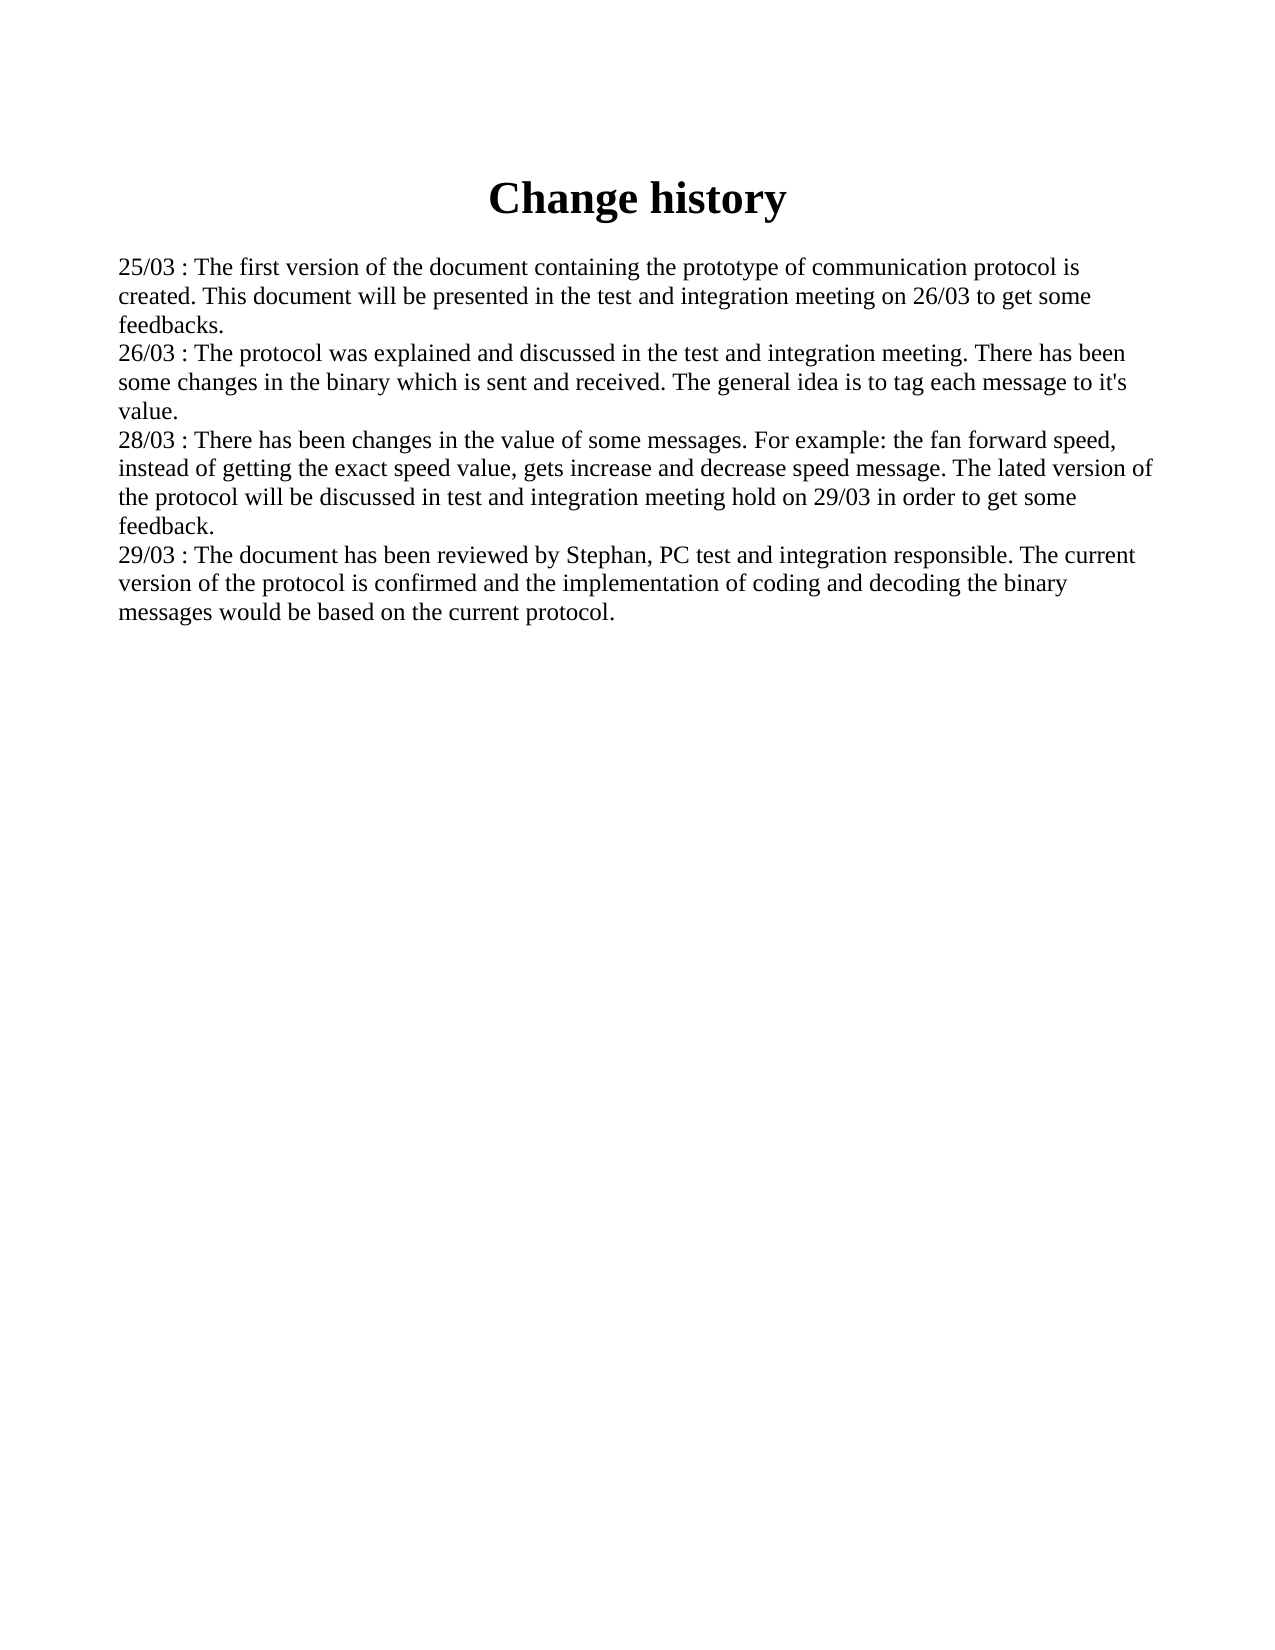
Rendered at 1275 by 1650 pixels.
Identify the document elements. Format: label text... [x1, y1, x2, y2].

text 25/03 : The first version of the document containing the prototype of communication protocol is created. This document will be presented in the test and integration meeting on 26/03 to get some feedbacks. [118, 252, 1157, 338]
text 28/03 : There has been changes in the value of some messages. For example: the fan forward speed, instead of getting the exact speed value, gets increase and decrease speed message. The lated version of the protocol will be discussed in test and integration meeting hold on 29/03 in order to get some feedback. [118, 425, 1157, 540]
text Change history [118, 171, 1157, 223]
text 29/03 : The document has been reviewed by Stephan, PC test and integration responsible. The current version of the protocol is confirmed and the implementation of coding and decoding the binary messages would be based on the current protocol. [118, 540, 1157, 626]
text 26/03 : The protocol was explained and discussed in the test and integration meeting. There has been some changes in the binary which is sent and received. The general idea is to tag each message to it's value. [118, 338, 1157, 425]
